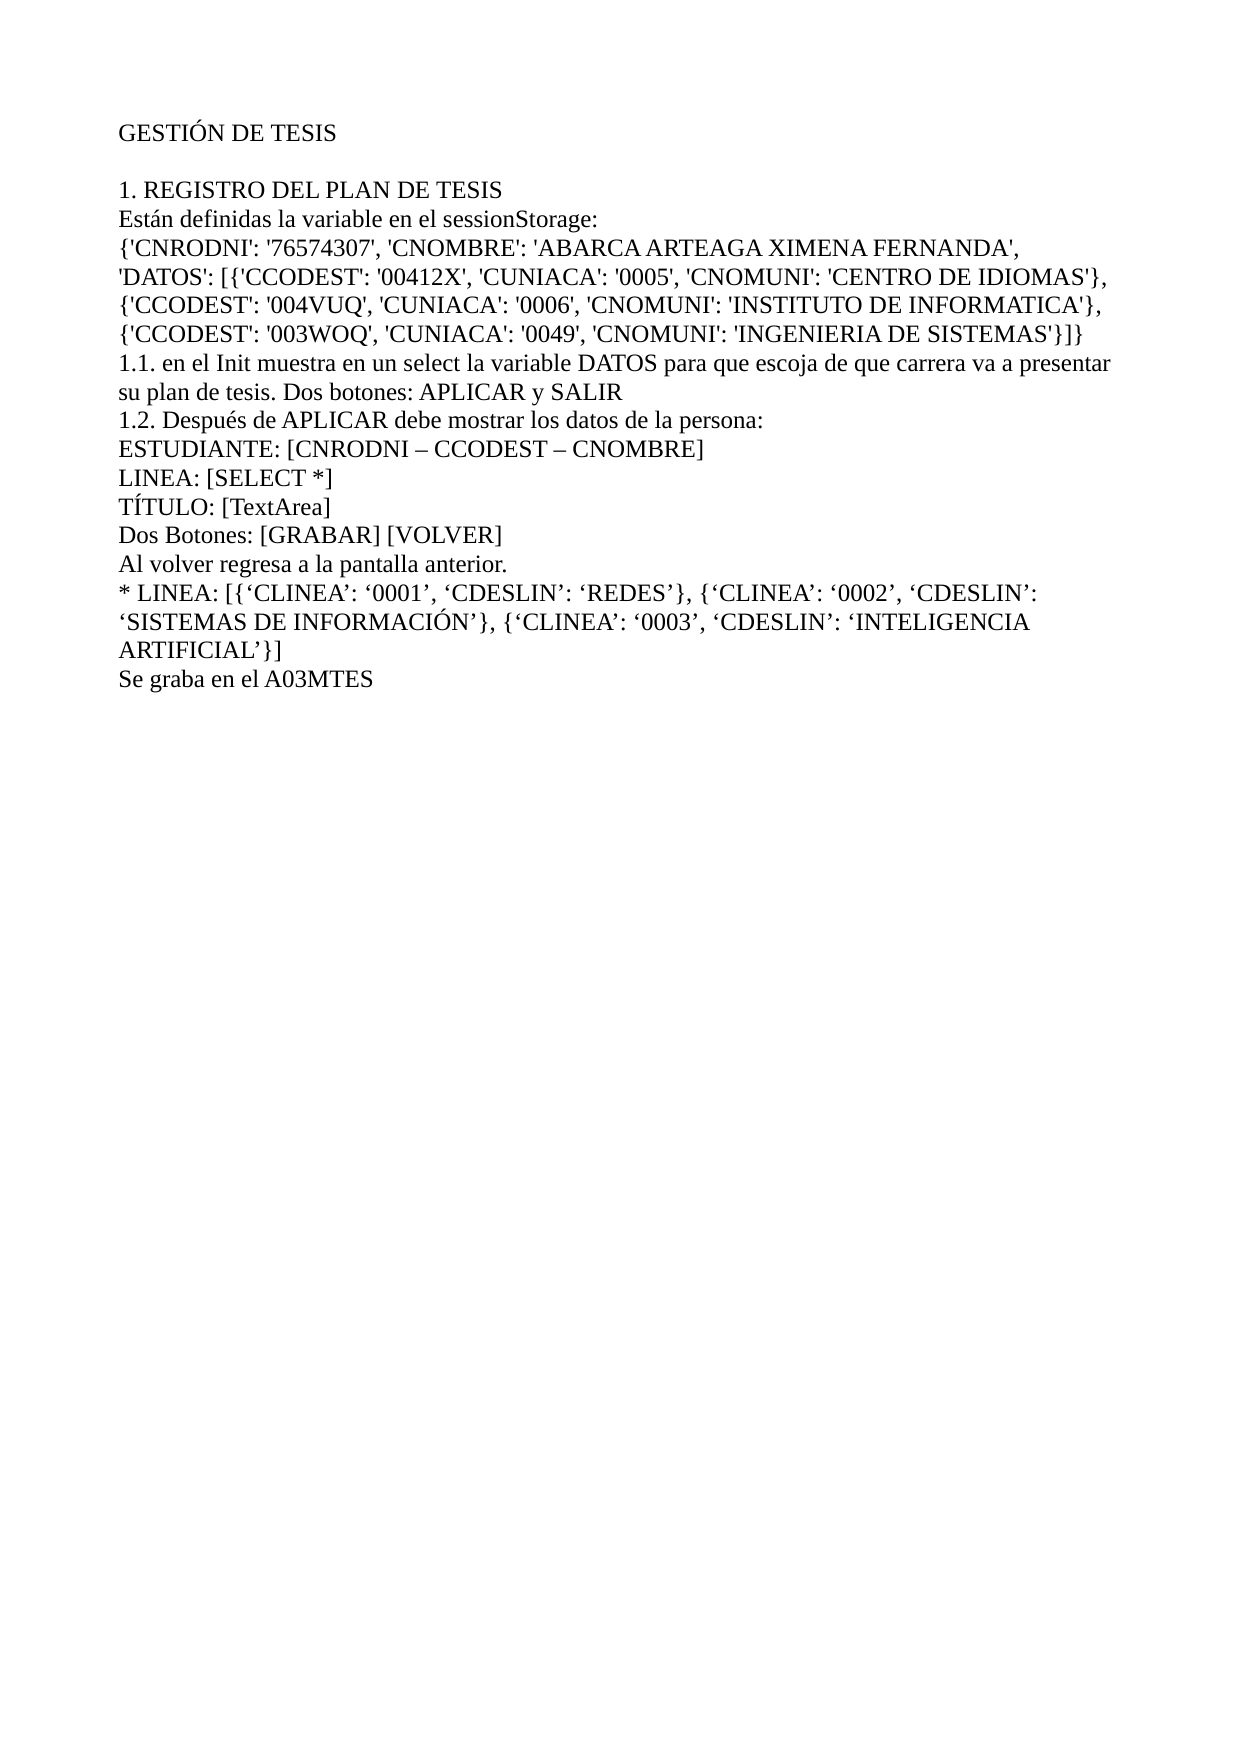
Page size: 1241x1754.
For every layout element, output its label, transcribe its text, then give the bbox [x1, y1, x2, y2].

text Se graba en el A03MTES [118, 664, 1122, 693]
text Dos Botones: [GRABAR] [VOLVER] [118, 521, 1122, 549]
text TÍTULO: [TextArea] [118, 492, 1122, 521]
text Están definidas la variable en el sessionStorage: [118, 204, 1122, 233]
text 1.1. en el Init muestra en un select la variable DATOS para que escoja de que carrera va a presentar su plan de tesis. Dos botones: APLICAR y SALIR [118, 348, 1122, 406]
text {'CNRODNI': '76574307', 'CNOMBRE': 'ABARCA ARTEAGA XIMENA FERNANDA', 'DATOS': [{'CCODEST': '00412X', 'CUNIACA': '0005', 'CNOMUNI': 'CENTRO DE IDIOMAS'}, {'CCODEST': '004VUQ', 'CUNIACA': '0006', 'CNOMUNI': 'INSTITUTO DE INFORMATICA'}, {'CCODEST': '003WOQ', 'CUNIACA': '0049', 'CNOMUNI': 'INGENIERIA DE SISTEMAS'}]} [118, 233, 1122, 348]
text Al volver regresa a la pantalla anterior. [118, 549, 1122, 578]
text 1. REGISTRO DEL PLAN DE TESIS [118, 176, 1122, 204]
text GESTIÓN DE TESIS [118, 118, 1122, 147]
text * LINEA: [{‘CLINEA’: ‘0001’, ‘CDESLIN’: ‘REDES’}, {‘CLINEA’: ‘0002’, ‘CDESLIN’: ‘SISTEMAS DE INFORMACIÓN’}, {‘CLINEA’: ‘0003’, ‘CDESLIN’: ‘INTELIGENCIA ARTIFICIAL’}] [118, 578, 1122, 664]
text 1.2. Después de APLICAR debe mostrar los datos de la persona: [118, 406, 1122, 434]
text ESTUDIANTE: [CNRODNI – CCODEST – CNOMBRE] [118, 434, 1122, 463]
text LINEA: [SELECT *] [118, 463, 1122, 492]
